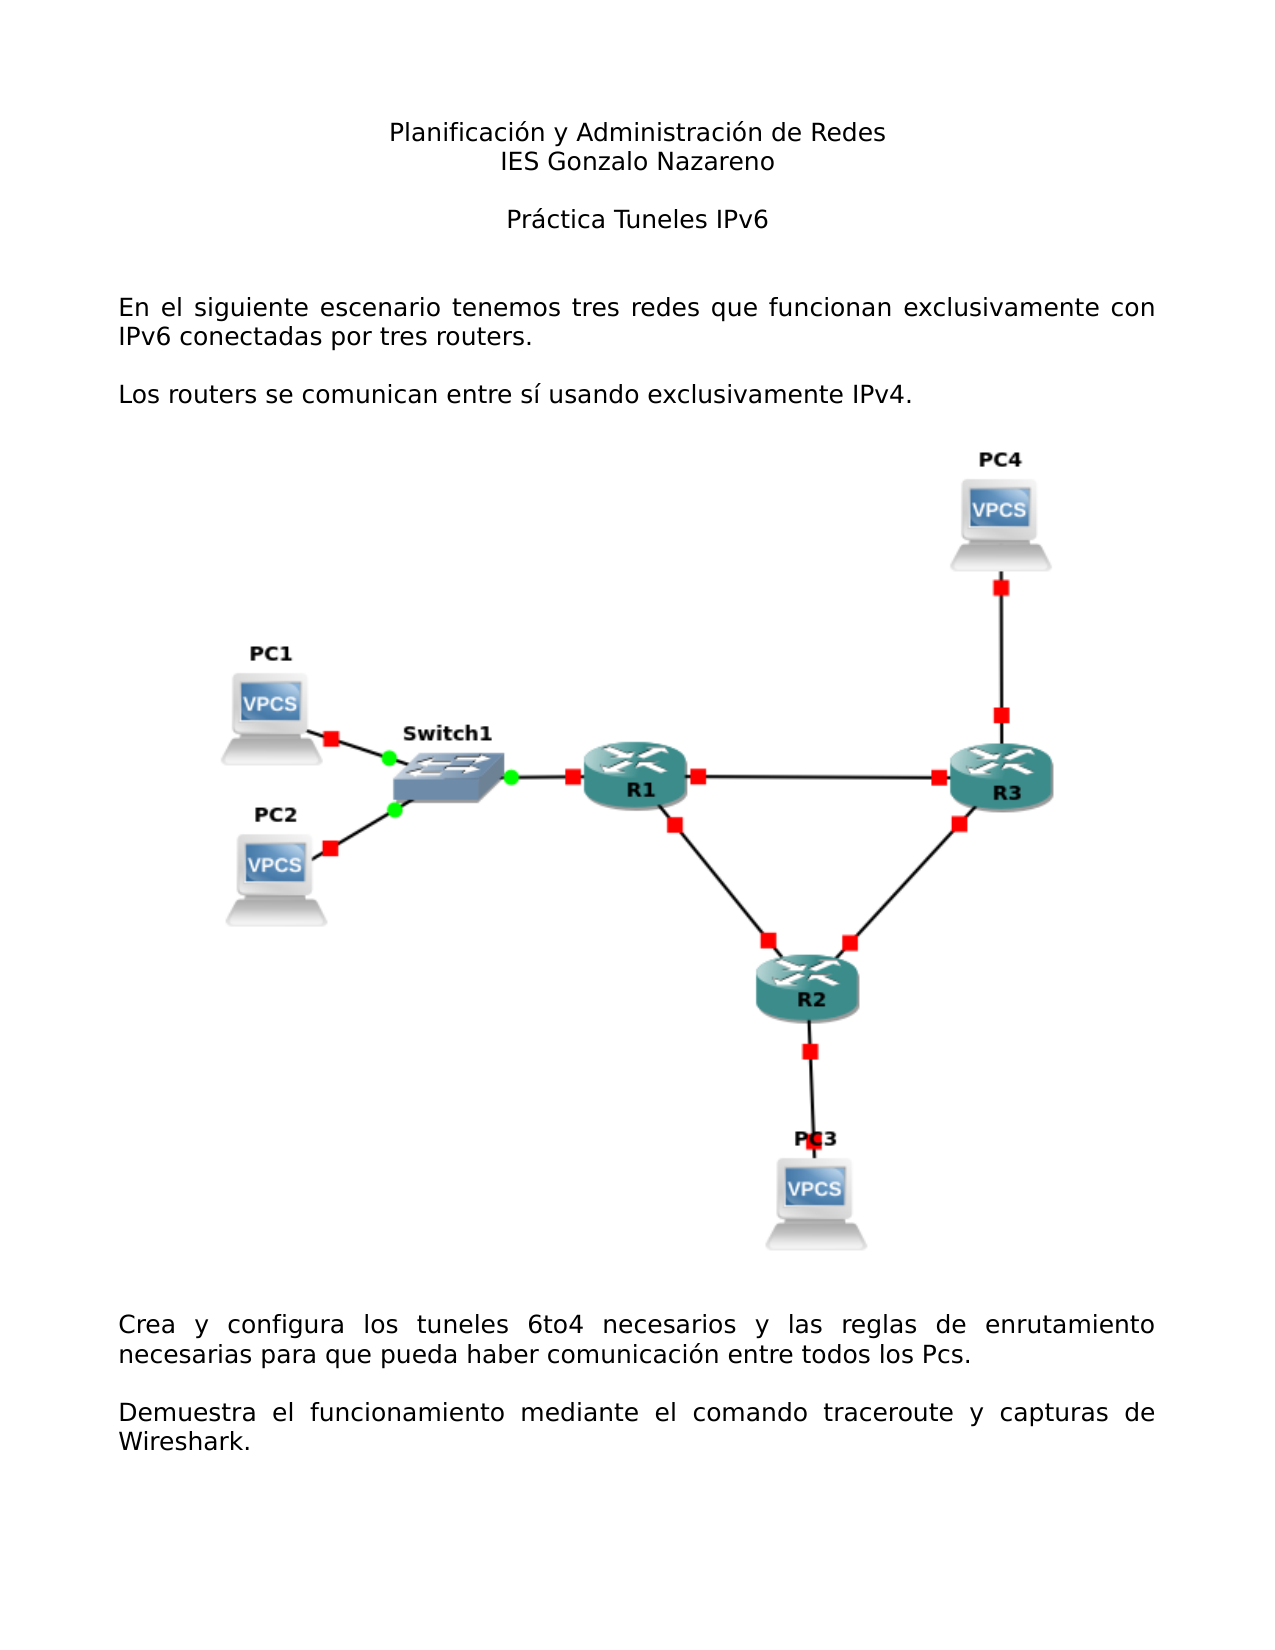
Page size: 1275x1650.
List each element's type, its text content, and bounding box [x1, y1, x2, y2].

text Demuestra el funcionamiento mediante el comando traceroute y capturas de Wireshark. [118, 1398, 1157, 1456]
text En el siguiente escenario tenemos tres redes que funcionan exclusivamente con IPv6 conectadas por tres routers. [118, 293, 1157, 351]
text Los routers se comunican entre sí usando exclusivamente IPv4. [118, 381, 1157, 410]
text Práctica Tuneles IPv6 [118, 206, 1157, 235]
picture [190, 409, 1085, 1282]
text Crea y configura los tuneles 6to4 necesarios y las reglas de enrutamiento necesarias para que pueda haber comunicación entre todos los Pcs. [118, 1311, 1157, 1369]
text Planificación y Administración de Redes [118, 118, 1157, 147]
text IES Gonzalo Nazareno [118, 147, 1157, 176]
